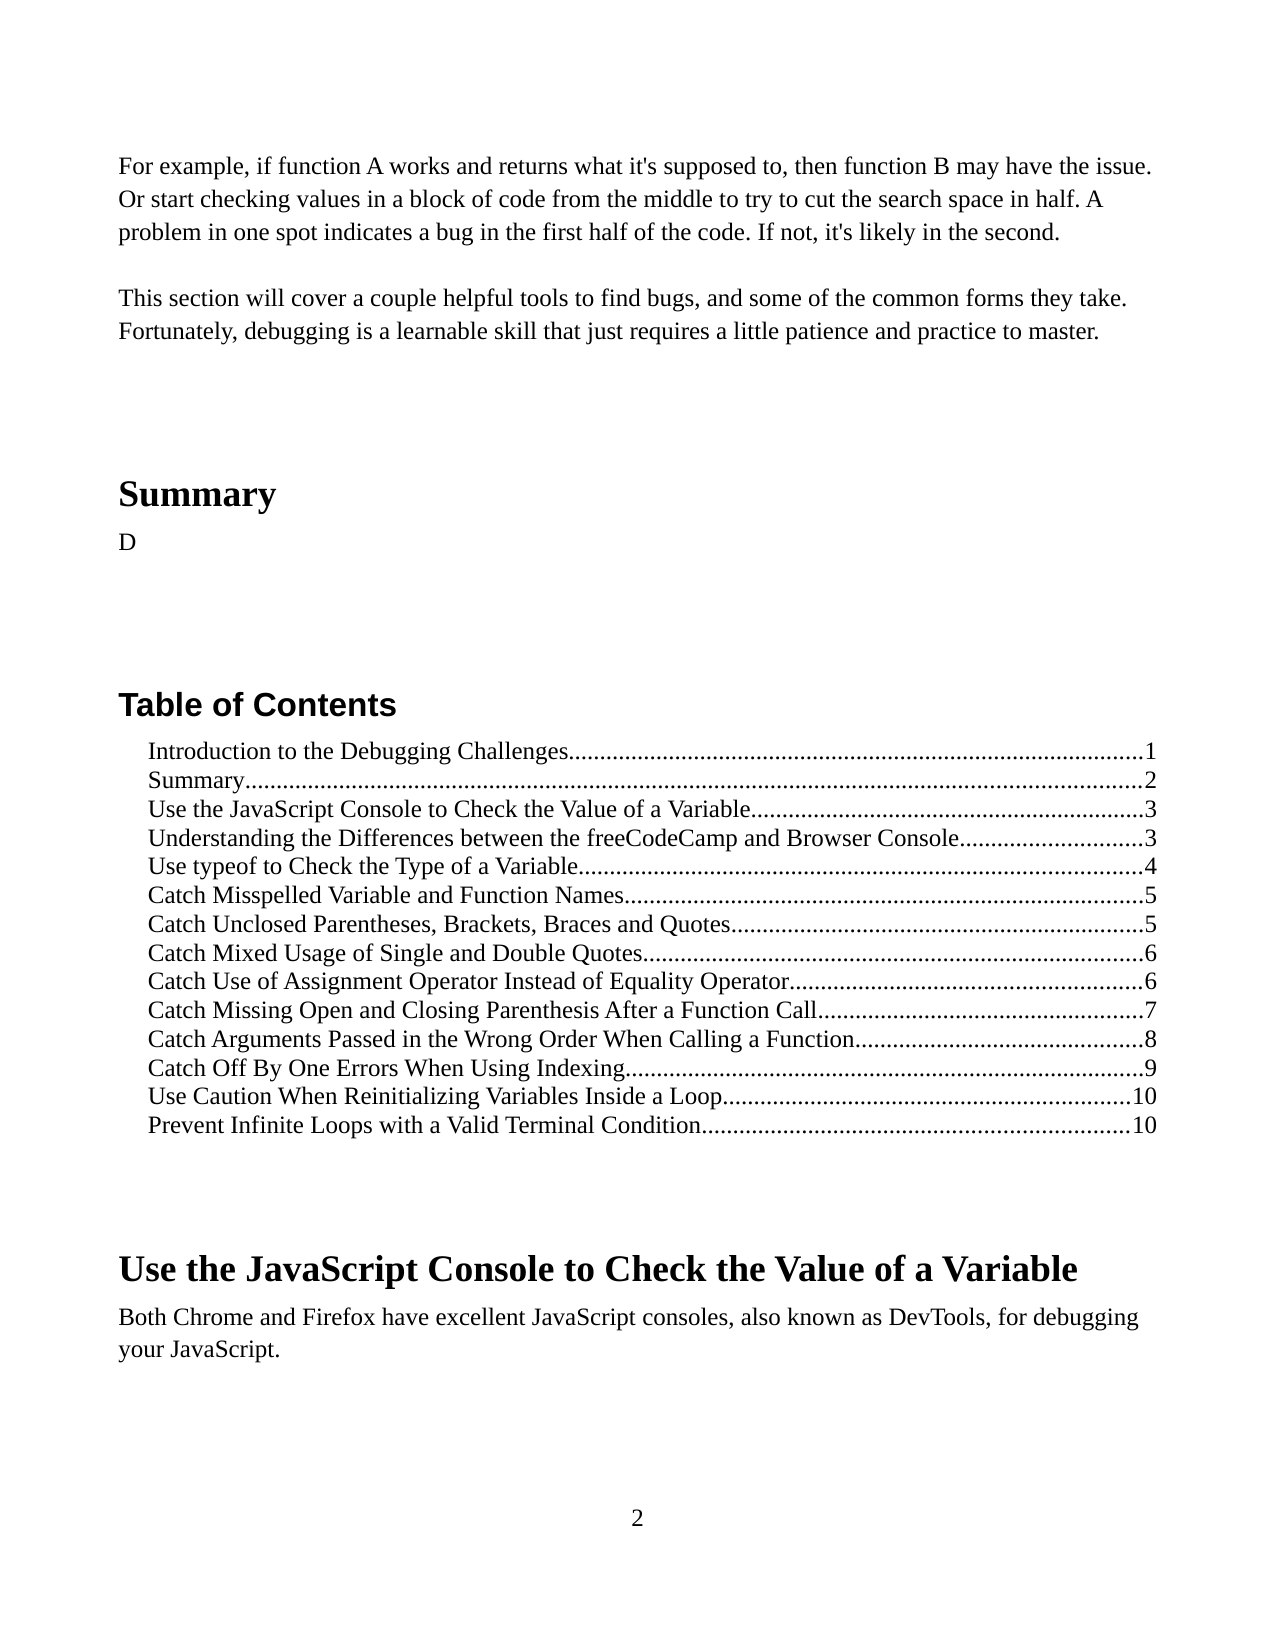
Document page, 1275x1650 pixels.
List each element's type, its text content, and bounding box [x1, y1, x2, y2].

subtitle Table of Contents [118, 685, 1157, 724]
subtitle Use the JavaScript Console to Check the Value of a Variable [118, 1246, 1157, 1289]
text Introduction to the Debugging Challenges 1 [148, 736, 1157, 765]
text Use the JavaScript Console to Check the Value of a Variable 3 [148, 794, 1157, 823]
text Both Chrome and Firefox have excellent JavaScript consoles, also known as DevTools, for debugging your JavaScript. [118, 1302, 1157, 1363]
subtitle Summary [118, 471, 1157, 514]
text Use Caution When Reinitializing Variables Inside a Loop 10 [148, 1081, 1157, 1110]
text Summary 2 [148, 765, 1157, 794]
text For example, if function A works and returns what it's supposed to, then function B may have the issue. Or start checking values in a block of code from the middle to try to cut the search space in half. A problem in one spot indicates a bug in the first half of the code. If not, it's likely in the second. This section will cover a couple helpful tools to find bugs, and some of the common forms they take. Fortunately, debugging is a learnable skill that just requires a little patience and practice to master. [118, 118, 1157, 345]
text Catch Missing Open and Closing Parenthesis After a Function Call 7 [148, 995, 1157, 1024]
text Catch Arguments Passed in the Wrong Order When Calling a Function 8 [148, 1024, 1157, 1053]
text D [118, 527, 1157, 555]
text Catch Mixed Usage of Single and Double Quotes 6 [148, 938, 1157, 966]
text Use typeof to Check the Type of a Variable 4 [148, 851, 1157, 880]
text Catch Use of Assignment Operator Instead of Equality Operator 6 [148, 966, 1157, 995]
text Catch Off By One Errors When Using Indexing 9 [148, 1053, 1157, 1081]
text Prevent Infinite Loops with a Valid Terminal Condition 10 [148, 1110, 1157, 1139]
text Catch Unclosed Parentheses, Brackets, Braces and Quotes 5 [148, 909, 1157, 938]
text Catch Misspelled Variable and Function Names 5 [148, 880, 1157, 909]
text Understanding the Differences between the freeCodeCamp and Browser Console 3 [148, 823, 1157, 851]
